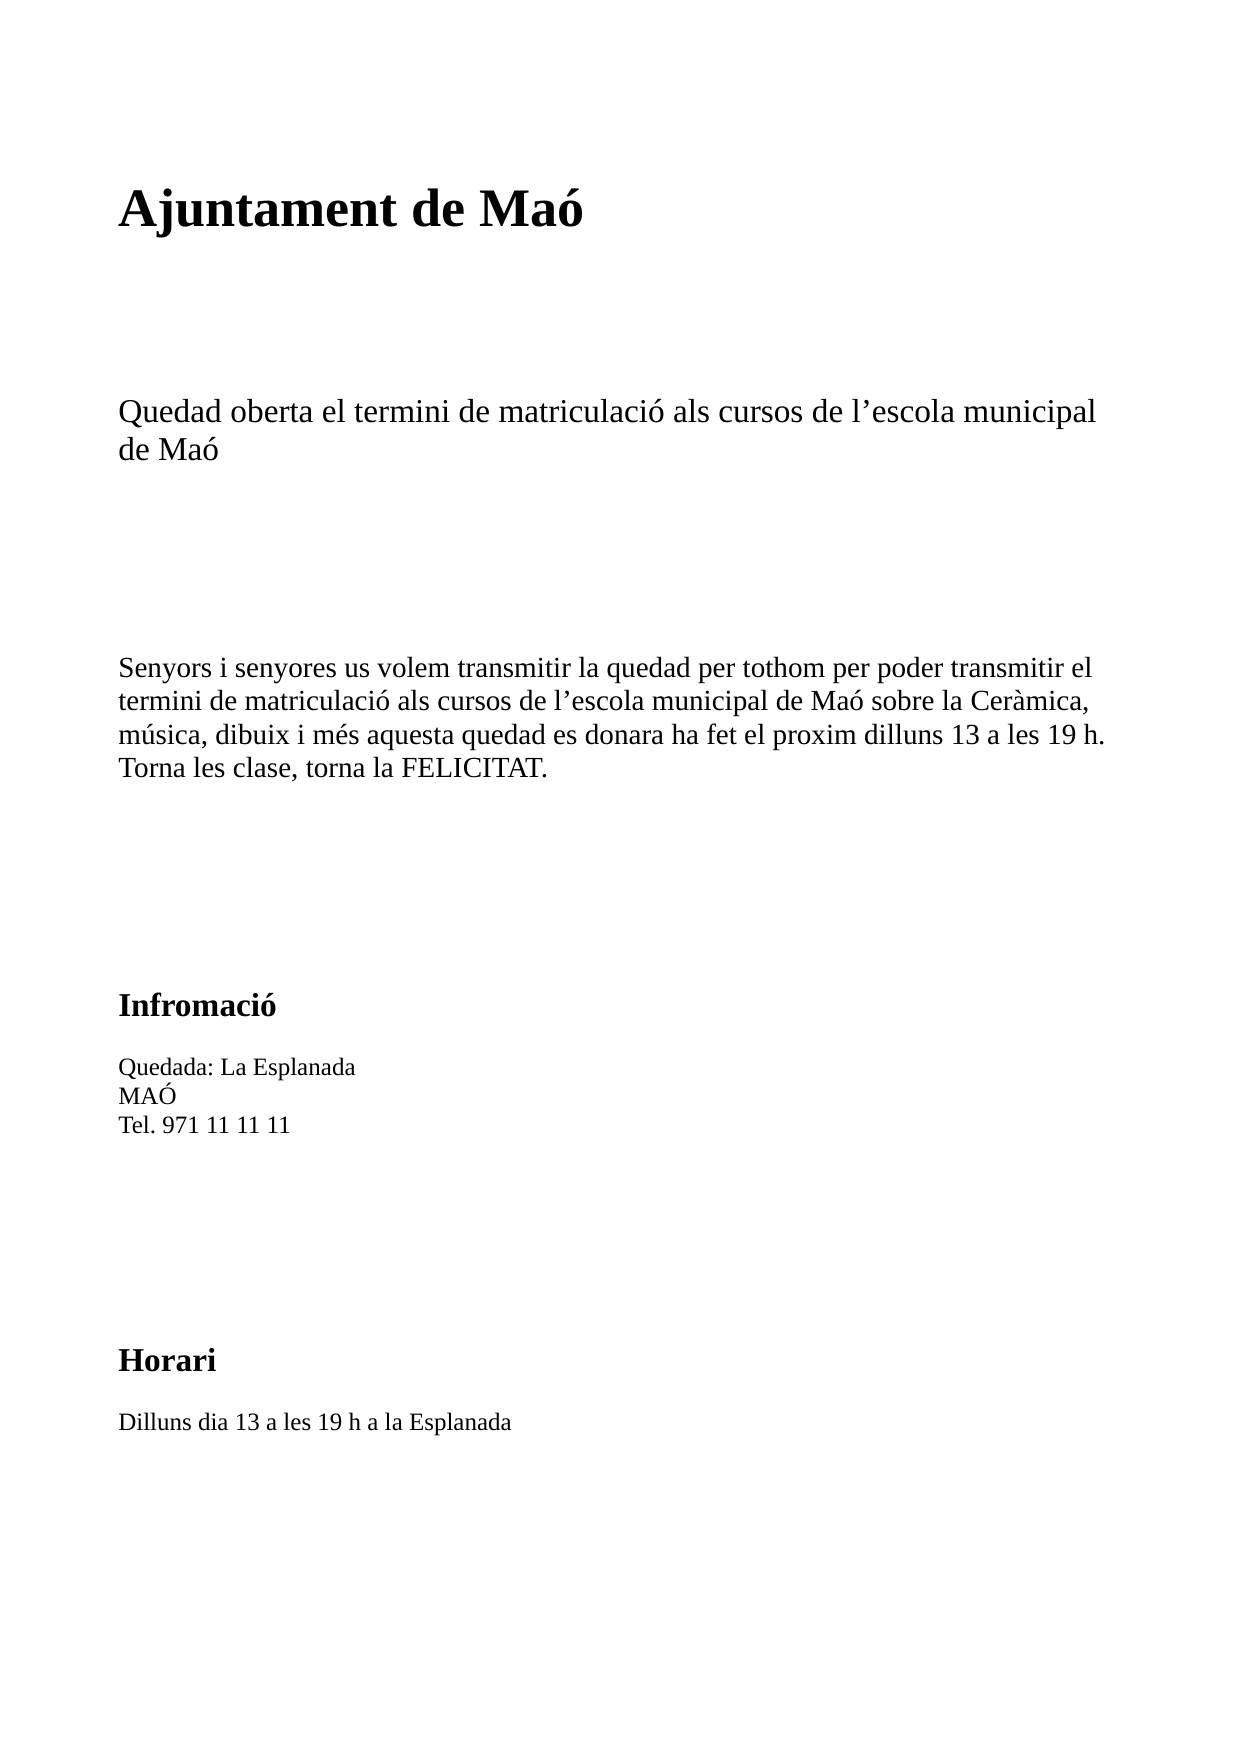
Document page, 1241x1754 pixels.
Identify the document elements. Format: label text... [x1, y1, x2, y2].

text Torna les clase, torna la FELICITAT. [118, 751, 1122, 784]
text Quedada: La Esplanada [118, 1052, 1122, 1081]
text Senyors i senyores us volem transmitir la quedad per tothom per poder transmitir el termini de matriculació als cursos de l’escola municipal de Maó sobre la Ceràmica, música, dibuix i més aquesta quedad es donara ha fet el proxim dilluns 13 a les 19 h. [118, 650, 1122, 751]
text Tel. 971 11 11 11 [118, 1110, 1122, 1139]
text Ajuntament de Maó [118, 176, 1122, 238]
text Quedad oberta el termini de matriculació als cursos de l’escola municipal de Maó [118, 391, 1122, 468]
text MAÓ [118, 1081, 1122, 1110]
text Infromació [118, 985, 1122, 1024]
text Dilluns dia 13 a les 19 h a la Esplanada [118, 1407, 1122, 1436]
text Horari [118, 1340, 1122, 1378]
